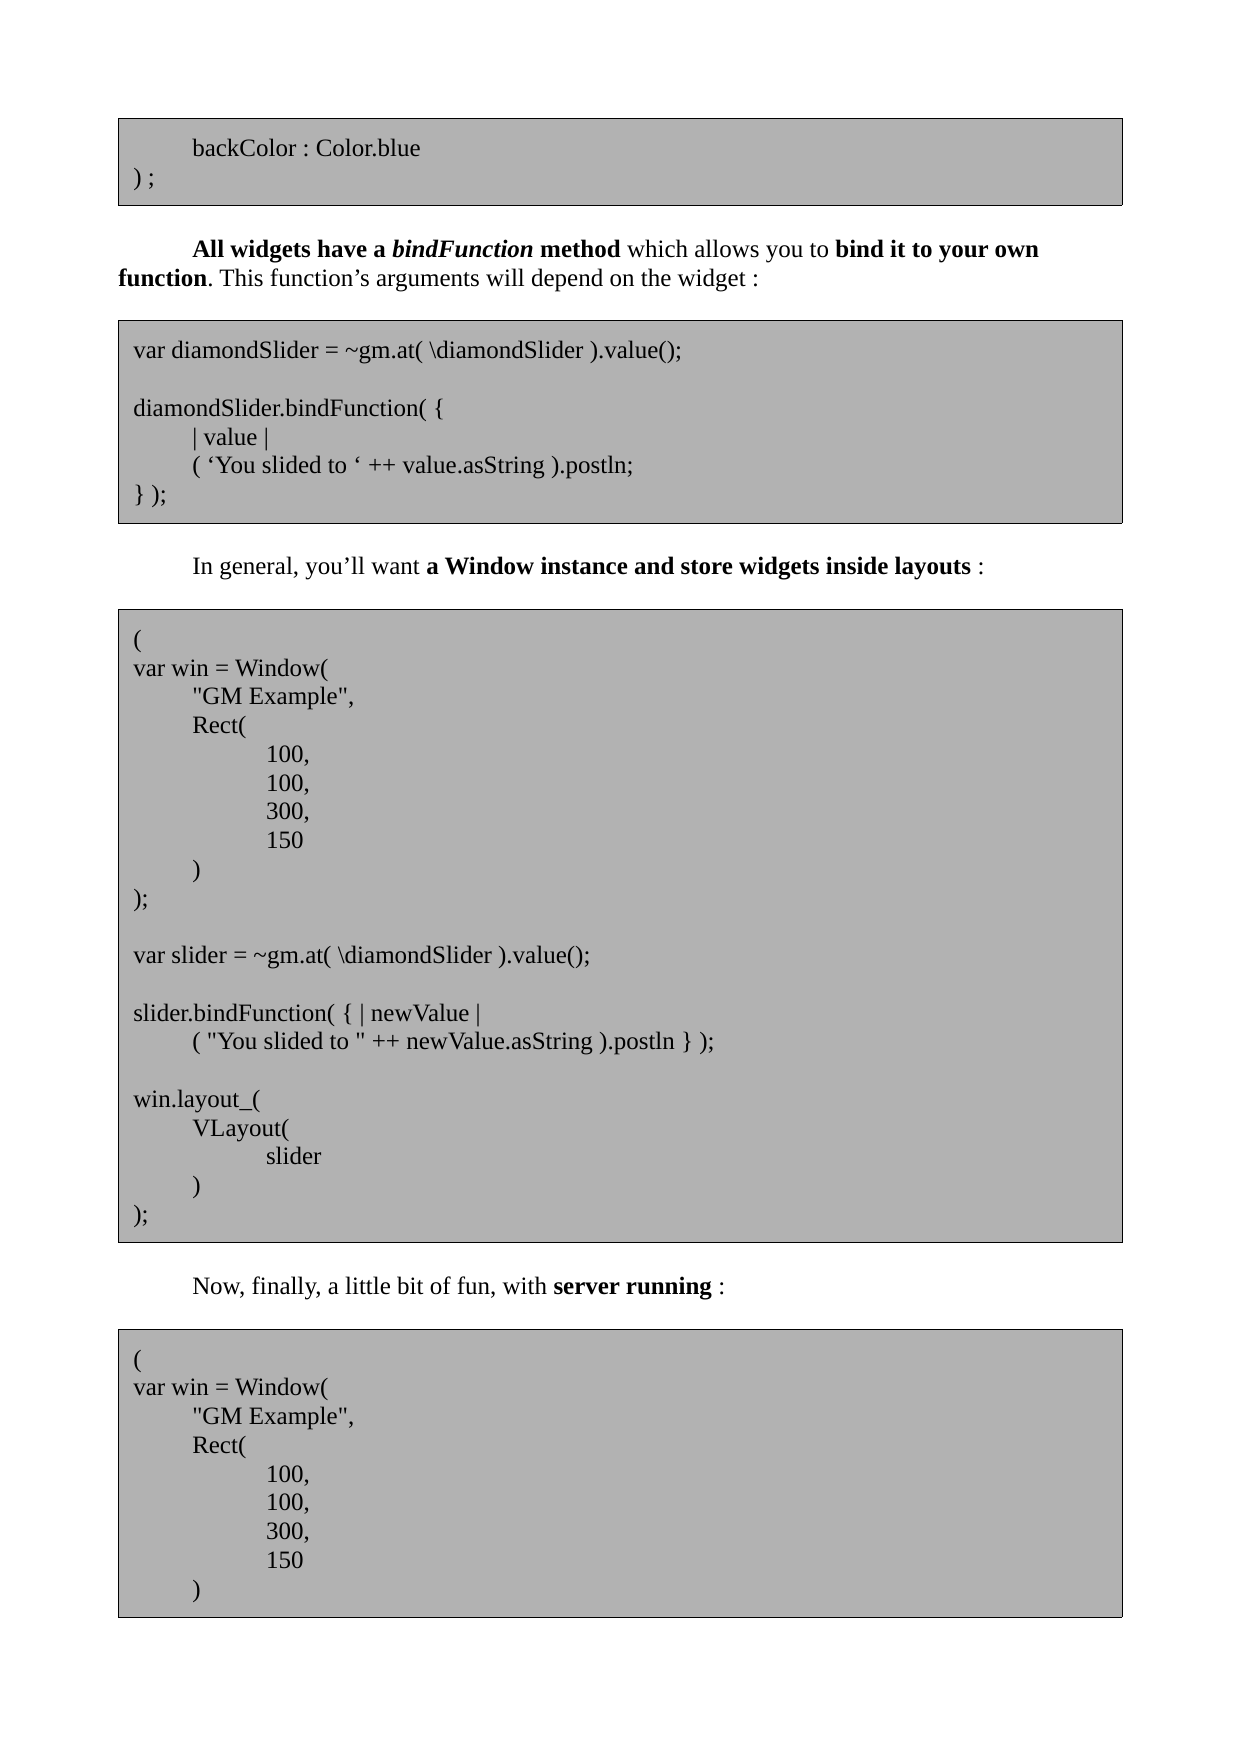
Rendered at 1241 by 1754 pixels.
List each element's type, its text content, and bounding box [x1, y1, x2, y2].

text Rect( [119, 1415, 1122, 1444]
text 100, [119, 1472, 1122, 1501]
text 300, [119, 781, 1122, 810]
text ); [119, 1184, 1122, 1242]
text ) [119, 1559, 1122, 1617]
text In general, you’ll want a Window instance and store widgets inside layouts : [118, 551, 1122, 580]
text ( [119, 610, 1122, 638]
text ) ; [119, 147, 1122, 205]
text ( [119, 1330, 1122, 1357]
text var slider = ~gm.at( \diamondSlider ).value(); [119, 925, 1122, 954]
text var diamondSlider = ~gm.at( \diamondSlider ).value(); [119, 321, 1122, 349]
text "GM Example", [119, 666, 1122, 695]
text win.layout_( [119, 1069, 1122, 1098]
text 300, [119, 1501, 1122, 1530]
text ( ‘You slided to ‘ ++ value.asString ).postln; [119, 435, 1122, 464]
text 100, [119, 1444, 1122, 1472]
text "GM Example", [119, 1386, 1122, 1415]
text } ); [119, 464, 1122, 523]
text ) [292, 1155, 298, 1163]
text diamondSlider.bindFunction( { [119, 378, 1122, 407]
text 150 [119, 810, 1122, 839]
text backColor : Color.blue [119, 119, 1122, 147]
text var win = Window( [119, 638, 1122, 666]
text VLayout( [119, 1098, 1122, 1126]
text 150 [119, 1530, 1122, 1559]
text 100, [119, 753, 1122, 781]
text slider.bindFunction( { | newValue | [119, 983, 1122, 1011]
text Rect( [119, 695, 1122, 724]
text ( "You slided to " ++ newValue.asString ).postln } ); [119, 1011, 1122, 1040]
text var win = Window( [119, 1357, 1122, 1386]
text Now, finally, a little bit of fun, with server running : [118, 1271, 1122, 1300]
text ) [119, 1155, 1122, 1184]
text 100, [119, 724, 1122, 753]
text ); [119, 868, 1122, 896]
text | value | [119, 407, 1122, 435]
text ) [119, 839, 1122, 868]
text slider [119, 1126, 1122, 1155]
text All widgets have a bindFunction method which allows you to bind it to your own function. This function’s arguments will depend on the widget : [118, 234, 1122, 292]
